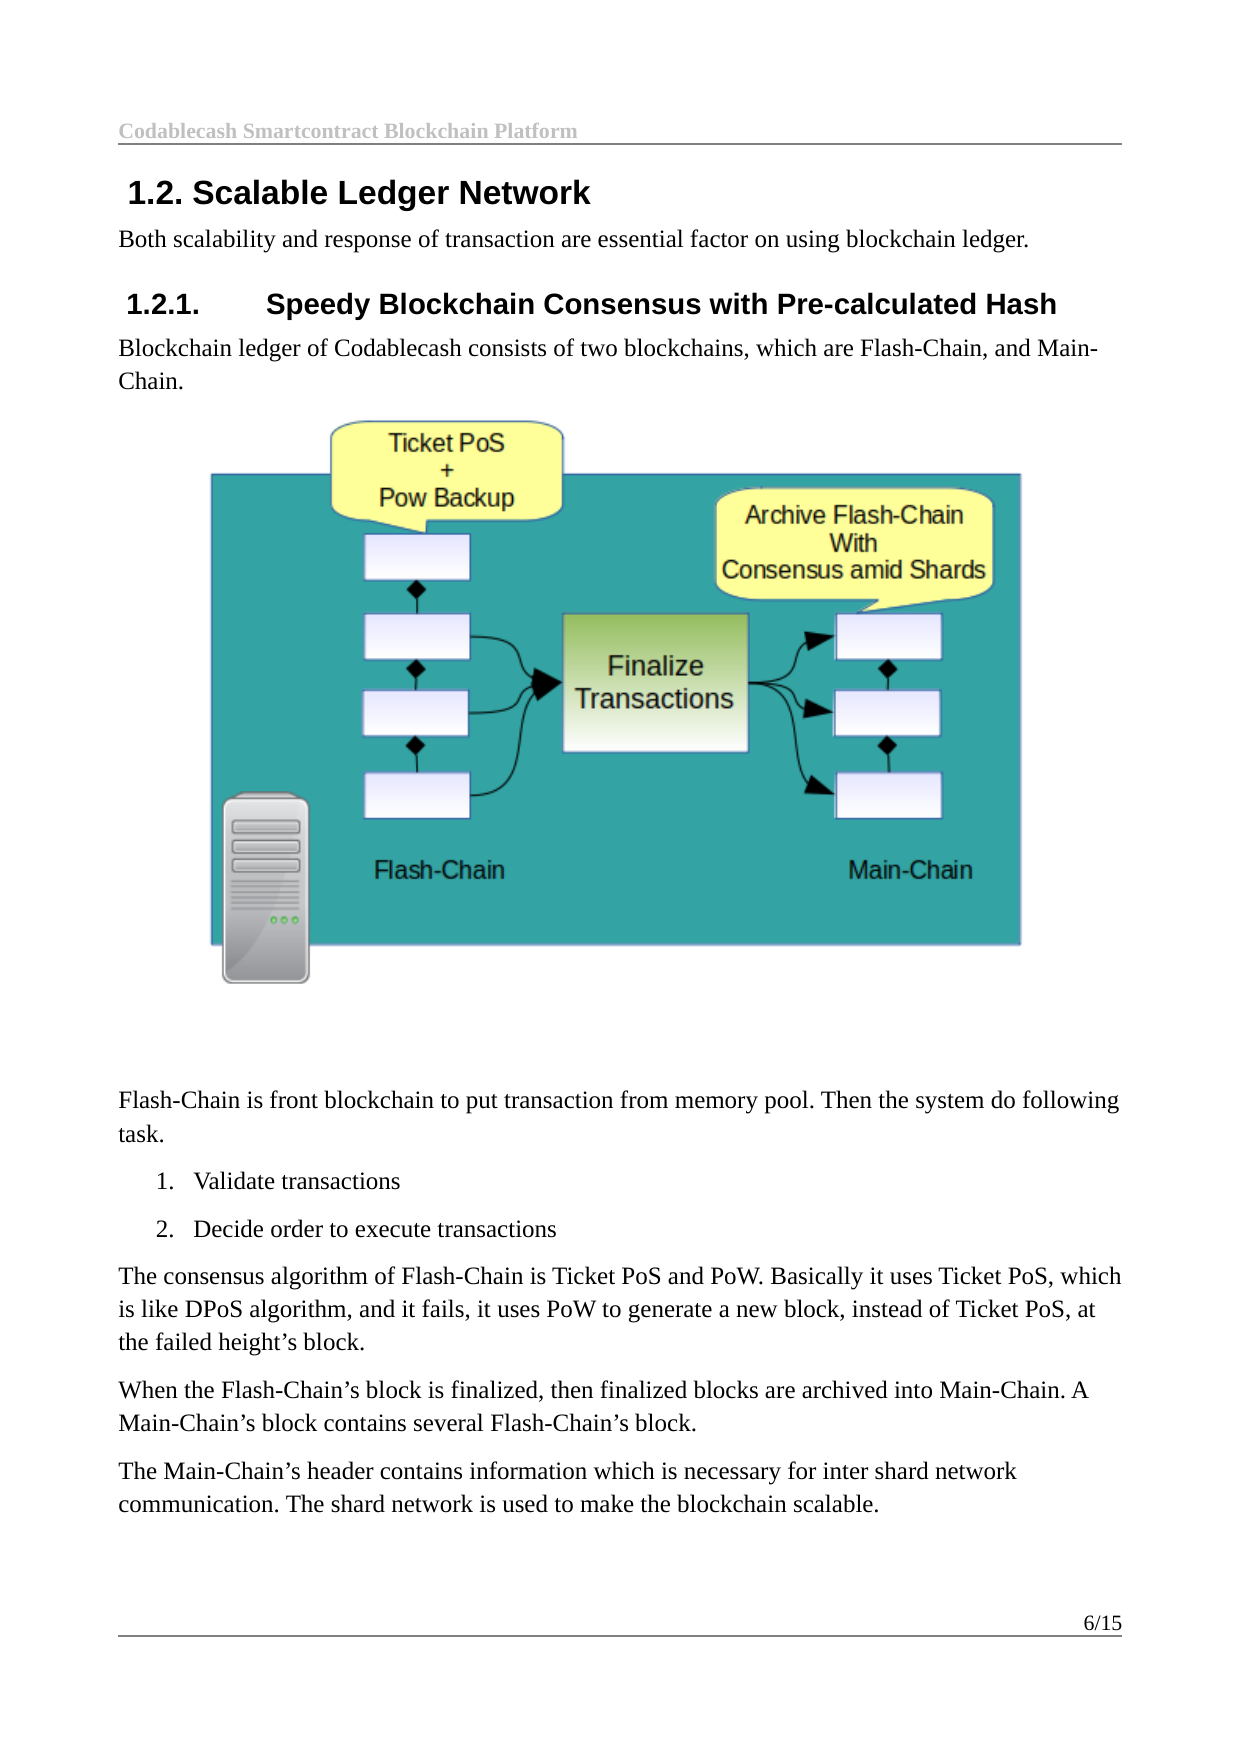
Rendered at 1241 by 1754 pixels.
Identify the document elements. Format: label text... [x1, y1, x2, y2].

list Decide order to execute transactions [156, 1214, 1122, 1243]
list Validate transactions [156, 1166, 1122, 1195]
text When the Flash-Chain’s block is finalized, then finalized blocks are archived into Main-Chain. A Main-Chain’s block contains several Flash-Chain’s block. [118, 1375, 1122, 1437]
text The consensus algorithm of Flash-Chain is Ticket PoS and PoW. Basically it uses Ticket PoS, which is like DPoS algorithm, and it fails, it uses PoW to generate a new block, instead of Ticket PoS, at the failed height’s block. [118, 1261, 1122, 1356]
subtitle Speedy Blockchain Consensus with Pre-calculated Hash [118, 287, 1122, 320]
subtitle Scalable Ledger Network [118, 173, 1122, 212]
text The Main-Chain’s header contains information which is necessary for inter shard network communication. The shard network is used to make the blockchain scalable. [118, 1456, 1122, 1517]
text Flash-Chain is front blockchain to put transaction from memory pool. Then the system do following task. [118, 1086, 1122, 1147]
text Both scalability and response of transaction are essential factor on using blockchain ledger. [118, 224, 1122, 253]
picture [152, 413, 1088, 1034]
text Blockchain ledger of Codablecash consists of two blockchains, which are Flash-Chain, and Main-Chain. [118, 333, 1122, 394]
